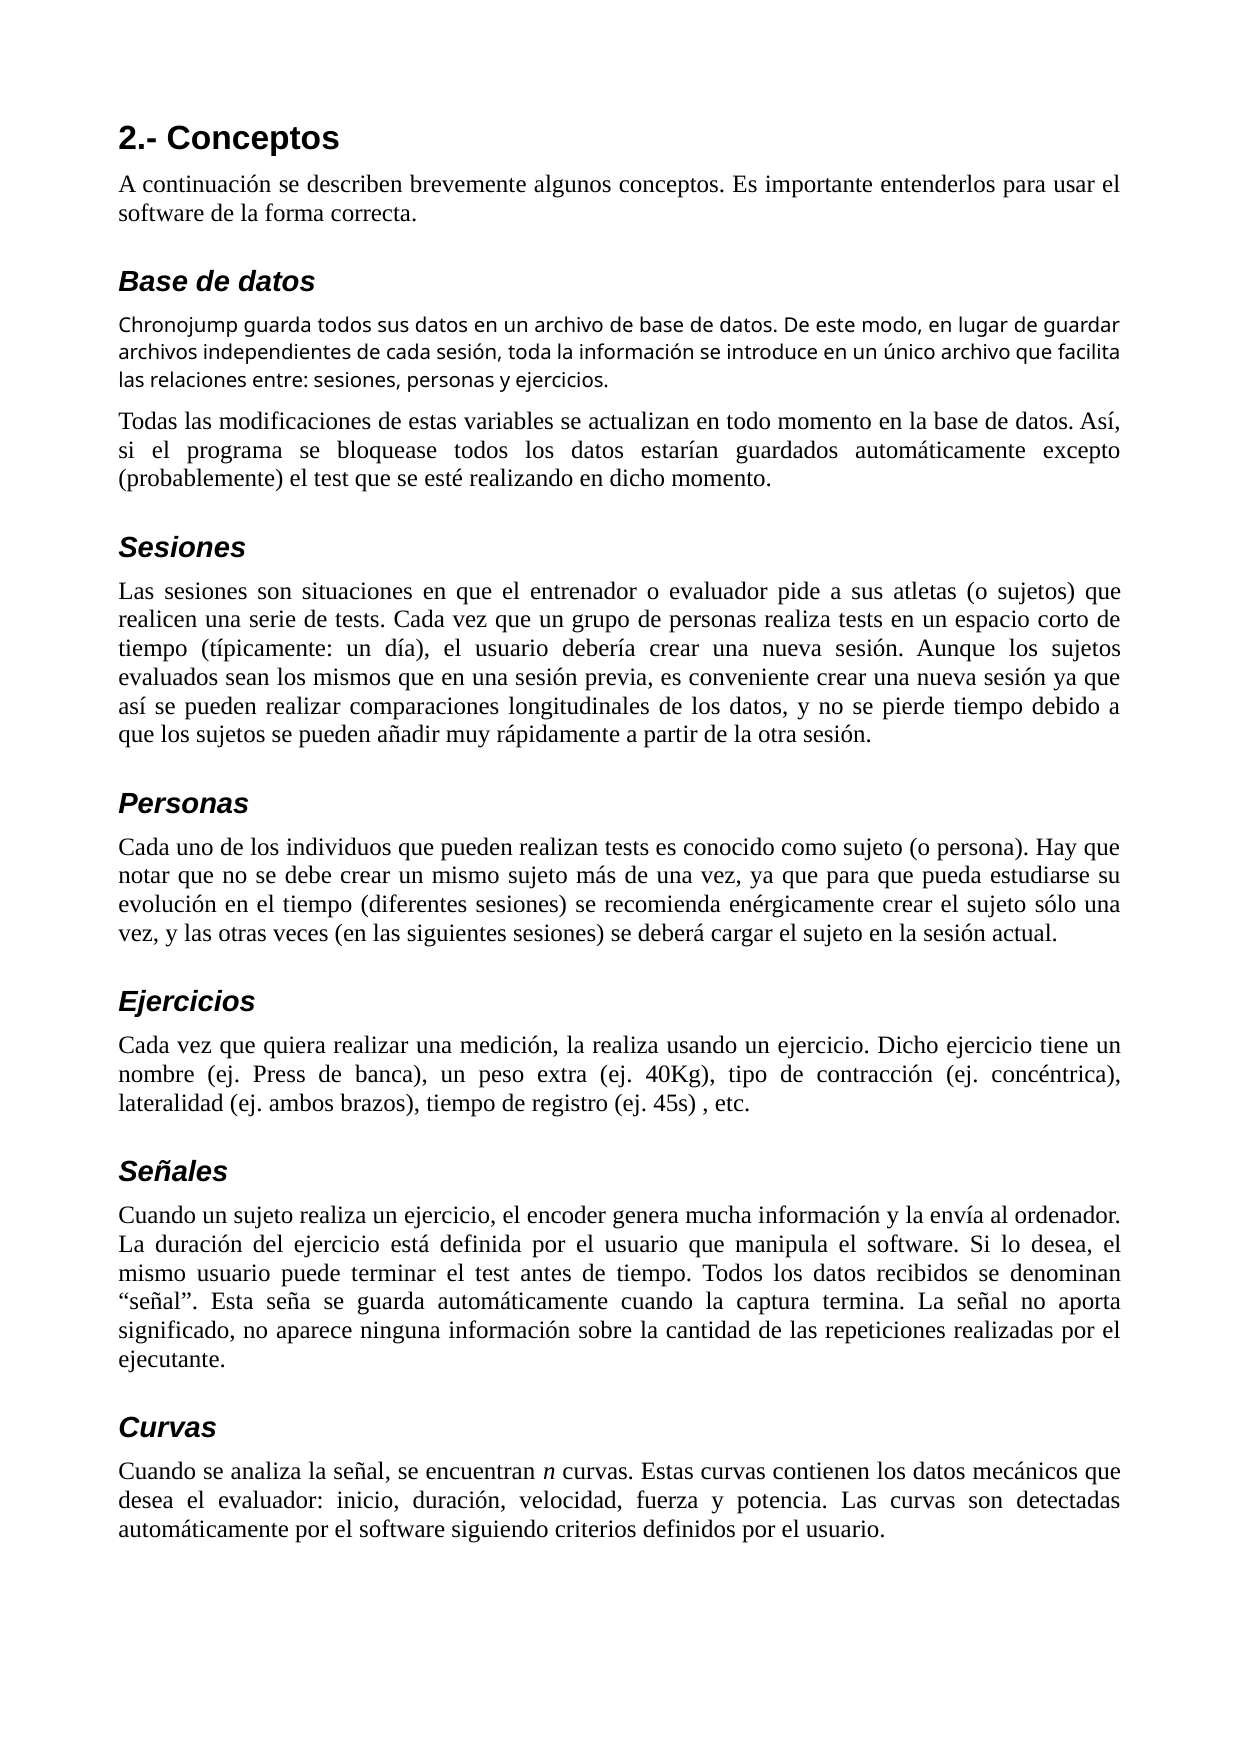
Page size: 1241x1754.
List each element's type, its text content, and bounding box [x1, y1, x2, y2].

subtitle Personas [118, 786, 1122, 819]
text Cada uno de los individuos que pueden realizan tests es conocido como sujeto (o persona). Hay que notar que no se debe crear un mismo sujeto más de una vez, ya que para que pueda estudiarse su evolución en el tiempo (diferentes sesiones) se recomienda enérgicamente crear el sujeto sólo una vez, y las otras veces (en las siguientes sesiones) se deberá cargar el sujeto en la sesión actual. [118, 832, 1122, 947]
text Cada vez que quiera realizar una medición, la realiza usando un ejercicio. Dicho ejercicio tiene un nombre (ej. Press de banca), un peso extra (ej. 40Kg), tipo de contracción (ej. concéntrica), lateralidad (ej. ambos brazos), tiempo de registro (ej. 45s) , etc. [118, 1030, 1122, 1117]
subtitle Base de datos [118, 264, 1122, 298]
subtitle 2.- Conceptos [118, 118, 1122, 157]
text Cuando se analiza la señal, se encuentran n curvas. Estas curvas contienen los datos mecánicos que desea el evaluador: inicio, duración, velocidad, fuerza y potencia. Las curvas son detectadas automáticamente por el software siguiendo criterios definidos por el usuario. [118, 1456, 1122, 1542]
subtitle Señales [118, 1154, 1122, 1188]
subtitle Sesiones [118, 530, 1122, 563]
subtitle Ejercicios [118, 984, 1122, 1018]
subtitle Curvas [118, 1410, 1122, 1444]
text A continuación se describen brevemente algunos conceptos. Es importante entenderlos para usar el software de la forma correcta. [118, 169, 1122, 227]
text Las sesiones son situaciones en que el entrenador o evaluador pide a sus atletas (o sujetos) que realicen una serie de tests. Cada vez que un grupo de personas realiza tests en un espacio corto de tiempo (típicamente: un día), el usuario debería crear una nueva sesión. Aunque los sujetos evaluados sean los mismos que en una sesión previa, es conveniente crear una nueva sesión ya que así se pueden realizar comparaciones longitudinales de los datos, y no se pierde tiempo debido a que los sujetos se pueden añadir muy rápidamente a partir de la otra sesión. [118, 576, 1122, 748]
text Chronojump guarda todos sus datos en un archivo de base de datos. De este modo, en lugar de guardar archivos independientes de cada sesión, toda la información se introduce en un único archivo que facilita las relaciones entre: sesiones, personas y ejercicios. [118, 310, 1122, 393]
text Cuando un sujeto realiza un ejercicio, el encoder genera mucha información y la envía al ordenador. La duración del ejercicio está definida por el usuario que manipula el software. Si lo desea, el mismo usuario puede terminar el test antes de tiempo. Todos los datos recibidos se denominan “señal”. Esta seña se guarda automáticamente cuando la captura termina. La señal no aporta significado, no aparece ninguna información sobre la cantidad de las repeticiones realizadas por el ejecutante. [118, 1200, 1122, 1373]
text Todas las modificaciones de estas variables se actualizan en todo momento en la base de datos. Así, si el programa se bloquease todos los datos estarían guardados automáticamente excepto (probablemente) el test que se esté realizando en dicho momento. [118, 406, 1122, 492]
